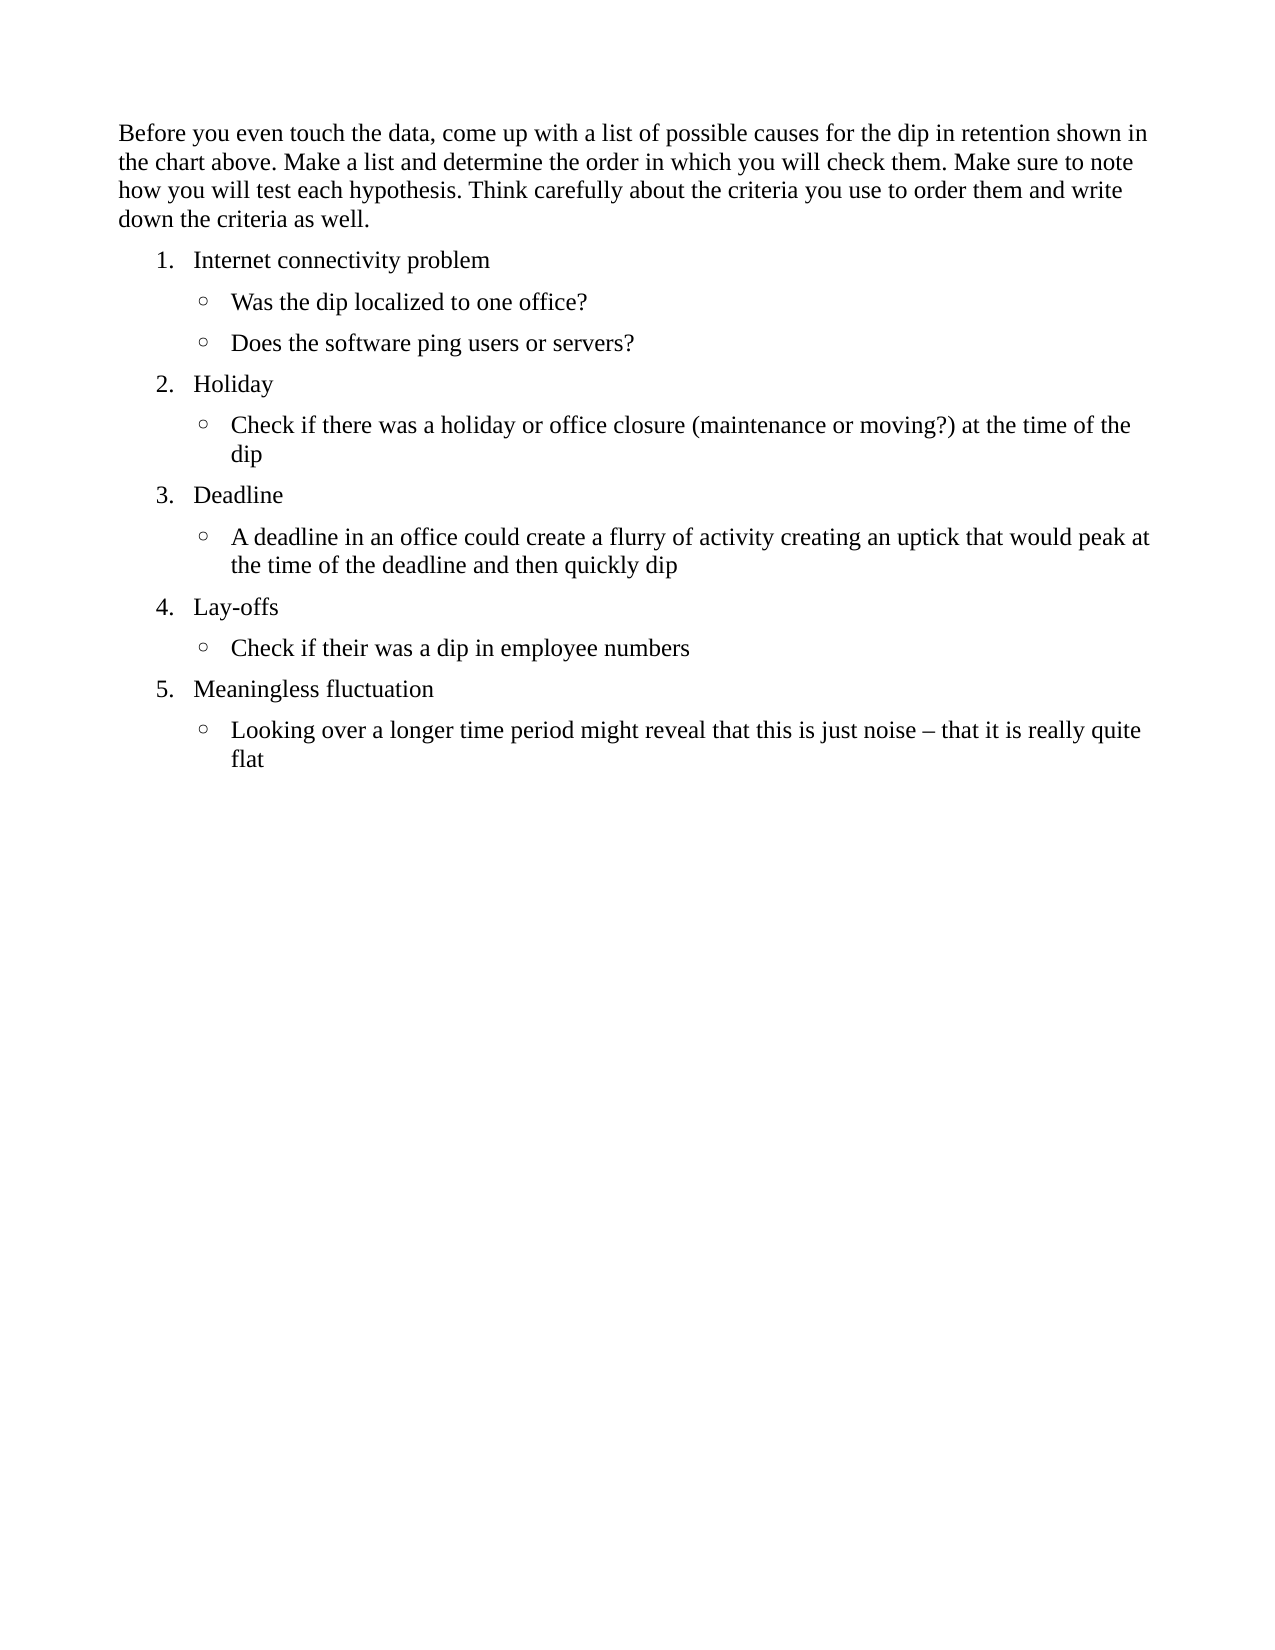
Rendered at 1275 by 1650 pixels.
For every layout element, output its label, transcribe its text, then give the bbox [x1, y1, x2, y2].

list A deadline in an office could create a flurry of activity creating an uptick that would peak at the time of the deadline and then quickly dip [193, 522, 1157, 579]
list Meaningless fluctuation [156, 674, 1157, 703]
list Check if there was a holiday or office closure (maintenance or moving?) at the time of the dip [193, 411, 1157, 468]
list Check if their was a dip in employee numbers [193, 633, 1157, 662]
list Does the software ping users or servers? [193, 328, 1157, 357]
list Was the dip localized to one office? [193, 287, 1157, 316]
list Deadline [156, 481, 1157, 509]
list Internet connectivity problem [156, 246, 1157, 274]
text Before you even touch the data, come up with a list of possible causes for the dip in retention shown in the chart above. Make a list and determine the order in which you will check them. Make sure to note how you will test each hypothesis. Think carefully about the criteria you use to order them and write down the criteria as well. [118, 118, 1157, 233]
list Looking over a longer time period might reveal that this is just noise – that it is really quite flat [193, 716, 1157, 773]
list Lay-offs [156, 592, 1157, 621]
list Holiday [156, 369, 1157, 398]
